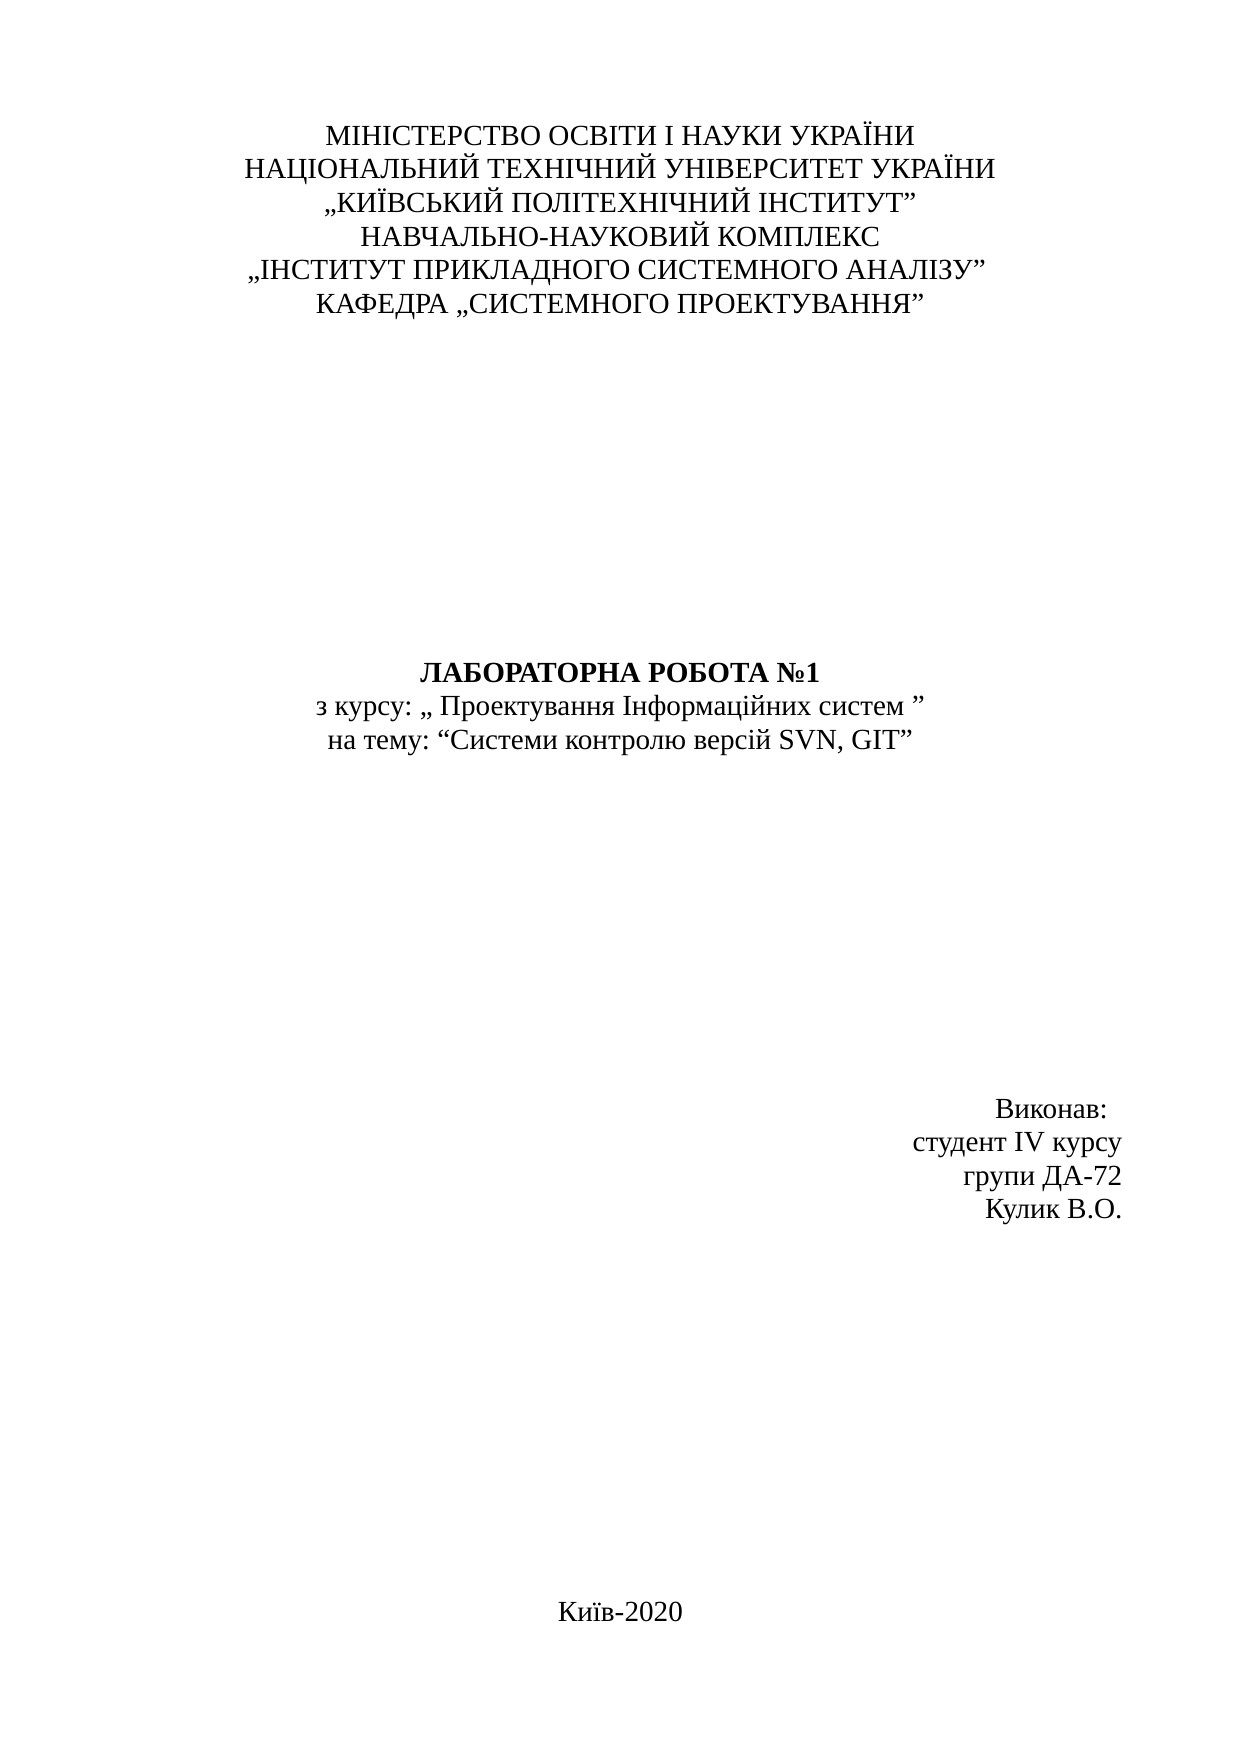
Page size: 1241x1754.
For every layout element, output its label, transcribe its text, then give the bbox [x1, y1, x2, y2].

text „КИЇВСЬКИЙ ПОЛІТЕХНІЧНИЙ ІНСТИТУТ” [118, 185, 1122, 219]
text НАВЧАЛЬНО-НАУКОВИЙ КОМПЛЕКС [118, 219, 1122, 252]
text Кулик В.О. [118, 1191, 1122, 1225]
text групи ДА-72 [118, 1158, 1122, 1191]
text Київ-2020 [118, 1594, 1122, 1627]
text ЛАБОРАТОРНА РОБОТА №1 [118, 655, 1122, 688]
text на тему: “Системи контролю версій SVN, GIT” [118, 722, 1122, 755]
text МІНІСТЕРСТВО ОСВІТИ І НАУКИ УКРАЇНИ [118, 118, 1122, 152]
text КАФЕДРА „СИСТЕМНОГО ПРОЕКТУВАННЯ” [118, 286, 1122, 319]
text „ІНСТИТУТ ПРИКЛАДНОГО СИСТЕМНОГО АНАЛІЗУ” [118, 252, 1122, 286]
text студент ІV курсу [118, 1124, 1122, 1158]
text з курсу: „ Проектування Інформаційних систем ” [118, 688, 1122, 722]
text НАЦІОНАЛЬНИЙ ТЕХНІЧНИЙ УНІВЕРСИТЕТ УКРАЇНИ [118, 152, 1122, 185]
text Виконав: [118, 1091, 1122, 1124]
